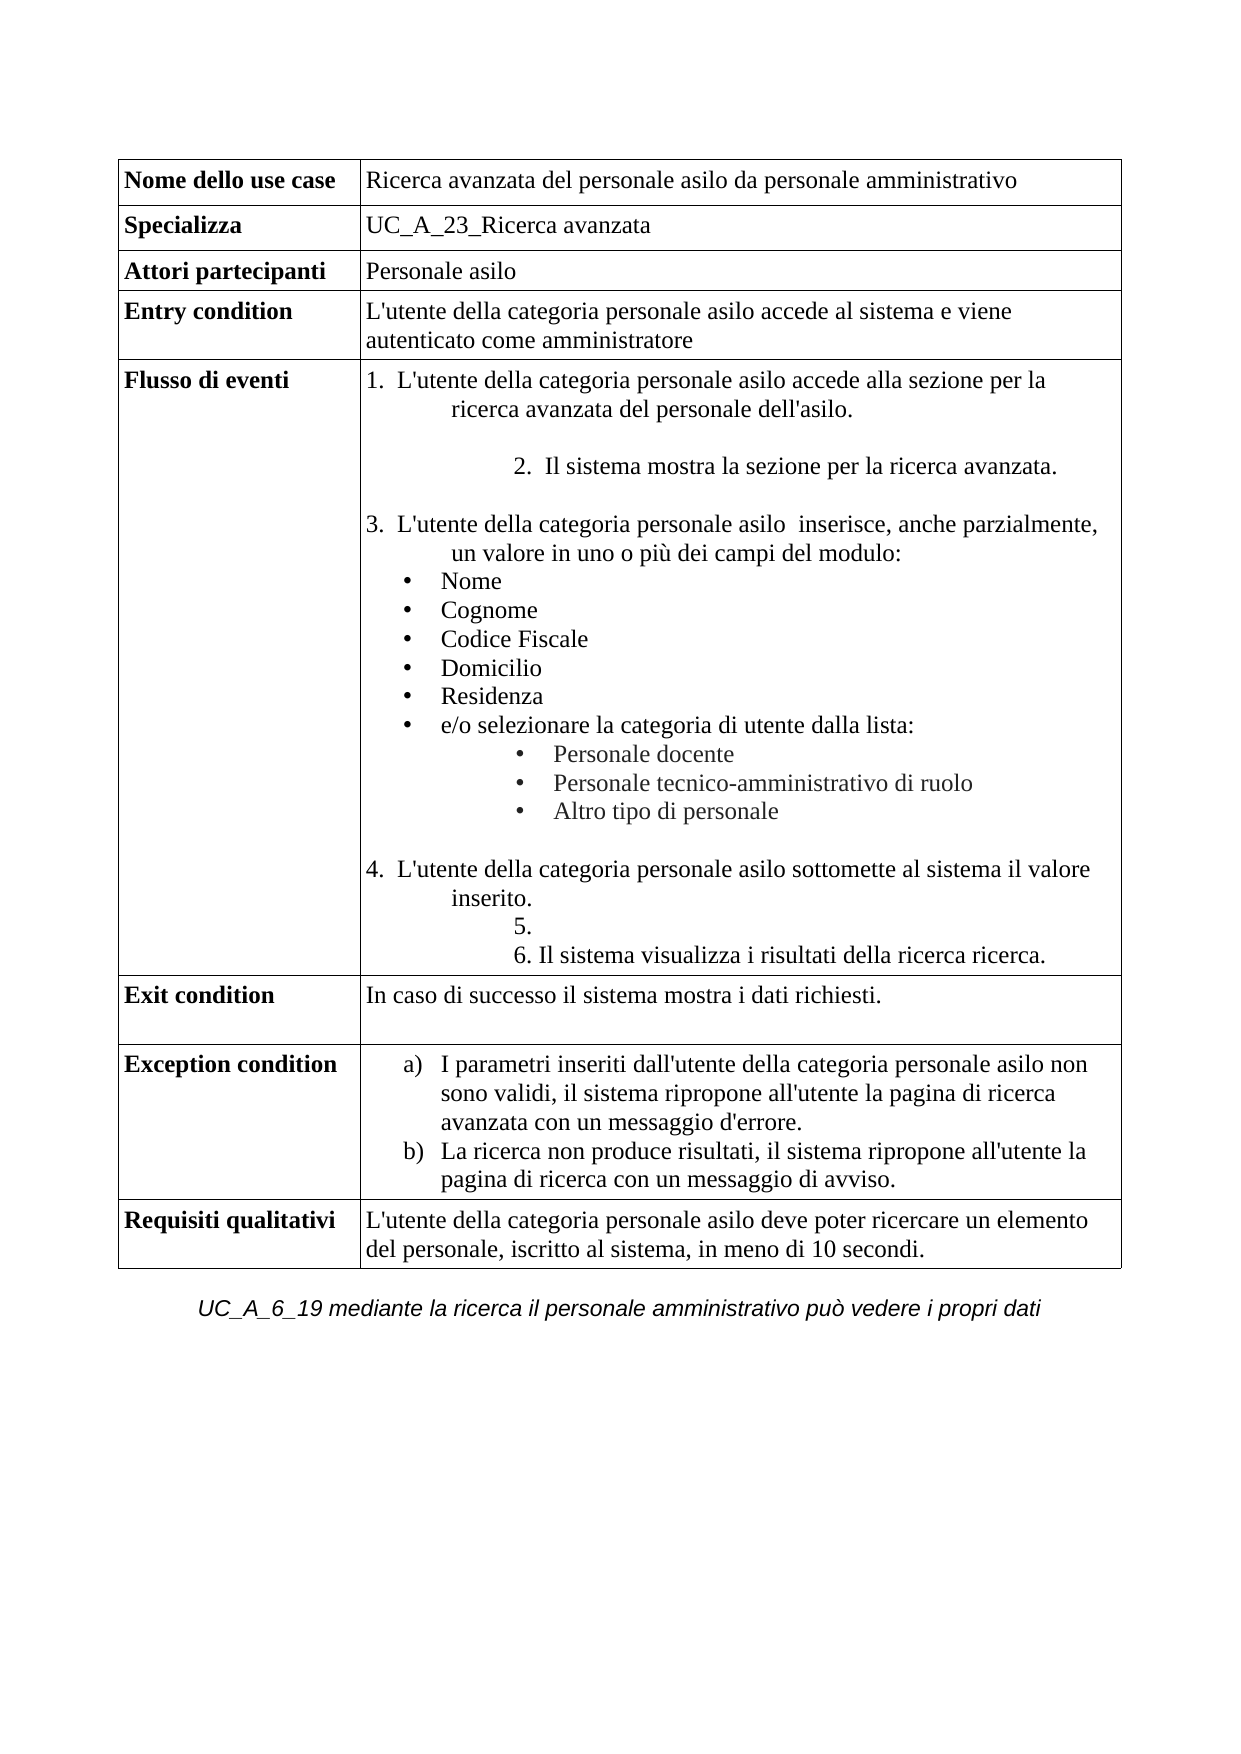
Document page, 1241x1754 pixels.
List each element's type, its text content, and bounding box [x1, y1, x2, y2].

table_cell I parametri inseriti dall'utente della categoria personale asilo non sono validi, il sistema ripropone all'utente la pagina di ricerca avanzata con un messaggio d'errore. La ricerca non produce risultati, il sistema ripropone all'utente la pagina di ricerca con un messaggio di avviso. [361, 1045, 1121, 1199]
table_cell Specializza [119, 206, 360, 250]
table_cell Personale asilo [361, 251, 1121, 290]
table_cell Entry condition [119, 291, 360, 359]
table_cell Exception condition [119, 1045, 360, 1199]
table_cell Exit condition [119, 976, 360, 1044]
table_header Ricerca avanzata del personale asilo da personale amministrativo [361, 160, 1121, 205]
table_cell L'utente della categoria personale asilo accede alla sezione per la ricerca avanzata del personale dell'asilo. Il sistema mostra la sezione per la ricerca avanzata. L'utente della categoria personale asilo inserisce, anche parzialmente, un valore in uno o più dei campi del modulo: Nome Cognome Codice Fiscale Domicilio Residenza e/o selezionare la categoria di utente dalla lista: Personale docente Personale tecnico-amministrativo di ruolo Altro tipo di personale L'utente della categoria personale asilo sottomette al sistema il valore inserito. Il sistema visualizza i risultati della ricerca ricerca. [361, 360, 1121, 975]
table_cell Attori partecipanti [119, 251, 360, 290]
table_cell In caso di successo il sistema mostra i dati richiesti. [361, 976, 1121, 1044]
text UC_A_6_19 mediante la ricerca il personale amministrativo può vedere i propri dati [118, 1294, 1122, 1321]
table_cell L'utente della categoria personale asilo deve poter ricercare un elemento del personale, iscritto al sistema, in meno di 10 secondi. [361, 1200, 1121, 1268]
table_cell L'utente della categoria personale asilo accede al sistema e viene autenticato come amministratore [361, 291, 1121, 359]
table_cell UC_A_23_Ricerca avanzata [361, 206, 1121, 250]
table_cell Requisiti qualitativi [119, 1200, 360, 1268]
table_header Nome dello use case [119, 160, 360, 205]
table_cell Flusso di eventi [119, 360, 360, 975]
